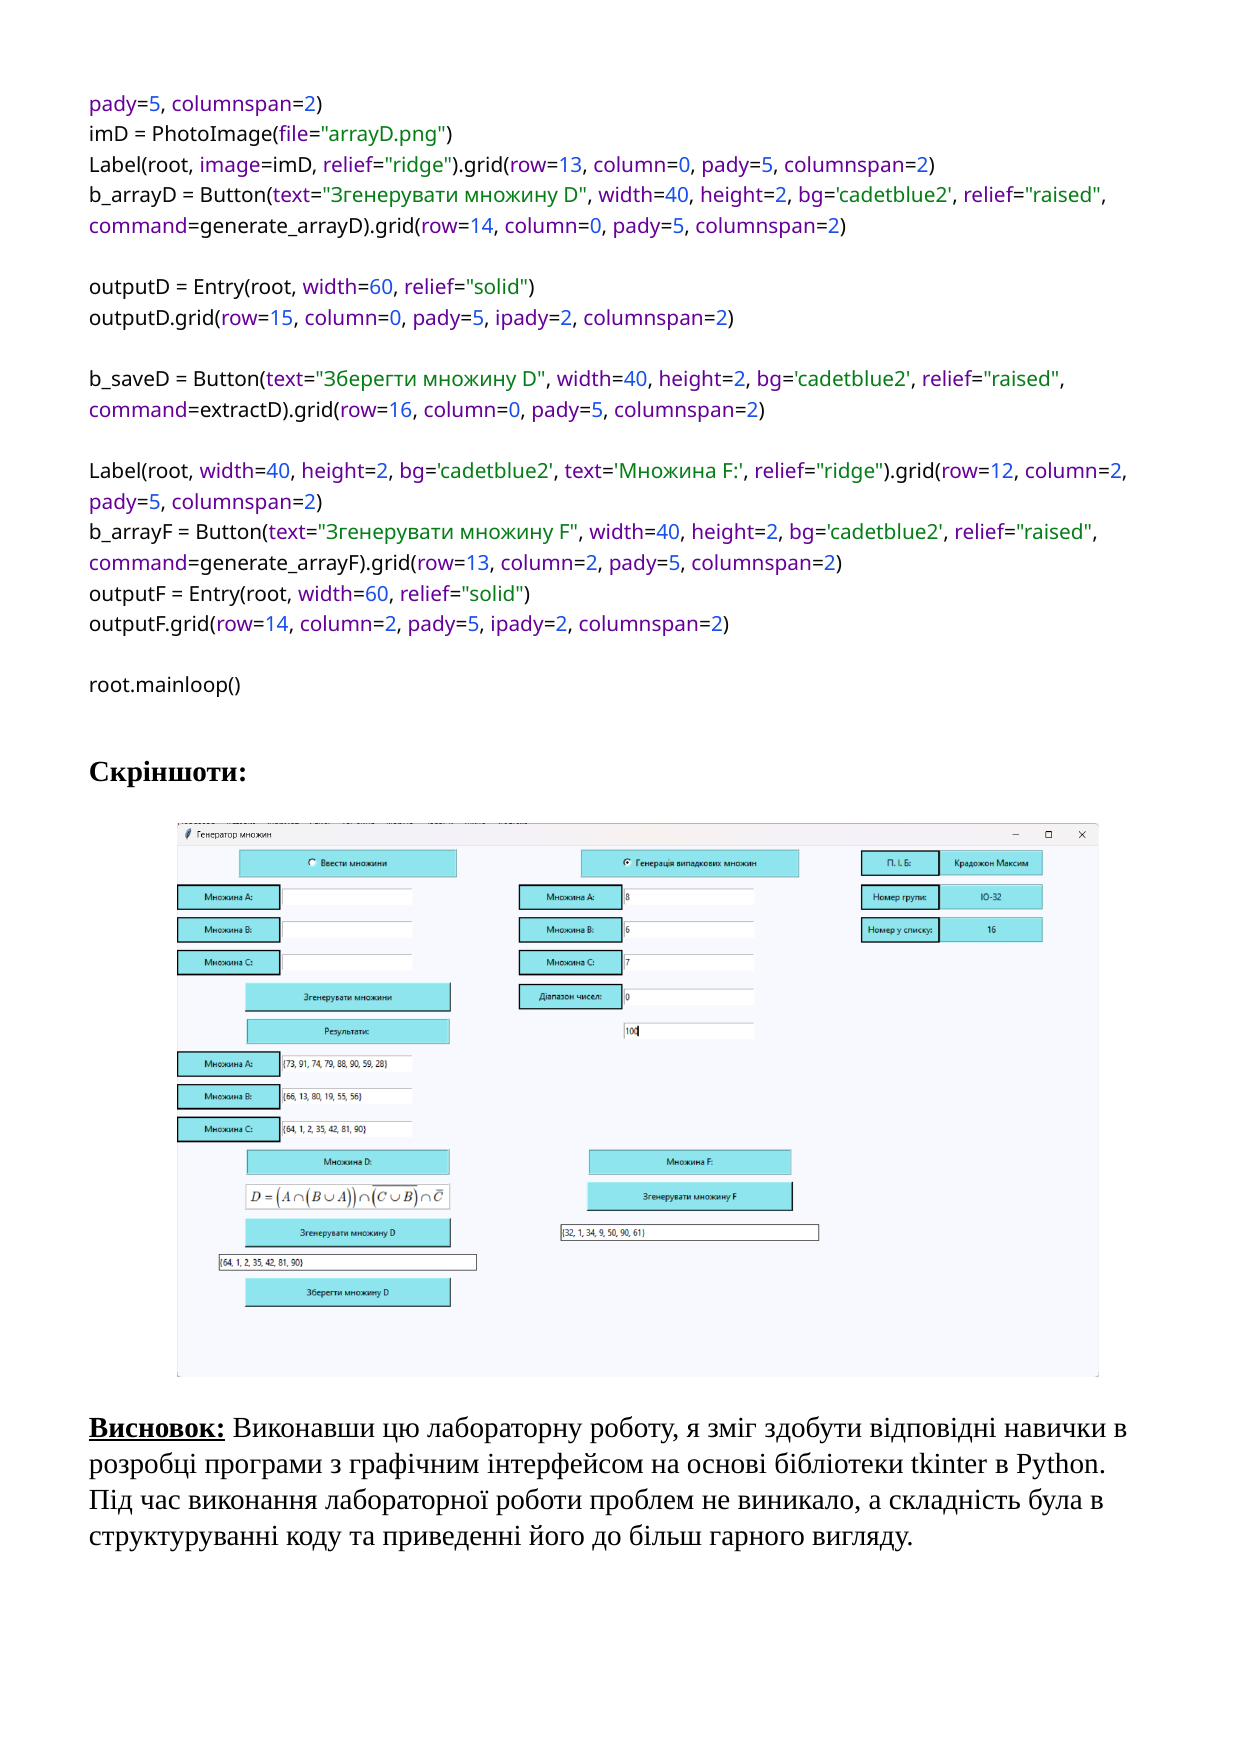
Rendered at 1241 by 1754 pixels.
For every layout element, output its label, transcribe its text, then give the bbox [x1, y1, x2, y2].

text pady=5, columnspan=2) imD = PhotoImage(file="arrayD.png") Label(root, image=imD, relief="ridge").grid(row=13, column=0, pady=5, columnspan=2) b_arrayD = Button(text="Згенерувати множину D", width=40, height=2, bg='cadetblue2', relief="raised", command=generate_arrayD).grid(row=14, column=0, pady=5, columnspan=2) outputD = Entry(root, width=60, relief="solid") outputD.grid(row=15, column=0, pady=5, ipady=2, columnspan=2) b_saveD = Button(text="Зберегти множину D", width=40, height=2, bg='cadetblue2', relief="raised", command=extractD).grid(row=16, column=0, pady=5, columnspan=2) Label(root, width=40, height=2, bg='cadetblue2', text='Множина F:', relief="ridge").grid(row=12, column=2, pady=5, columnspan=2) b_arrayF = Button(text="Згенерувати множину F", width=40, height=2, bg='cadetblue2', relief="raised", command=generate_arrayF).grid(row=13, column=2, pady=5, columnspan=2) outputF = Entry(root, width=60, relief="solid") outputF.grid(row=14, column=2, pady=5, ipady=2, columnspan=2) root.mainloop() [89, 89, 1152, 699]
text Висновок: Виконавши цю лабораторну роботу, я зміг здобути відповідні навички в розробці програми з графічним інтерфейсом на основі бібліотеки tkinter в Python. Під час виконання лабораторної роботи проблем не виникало, а складність була в структуруванні коду та приведенні його до більш гарного вигляду. [89, 1410, 1152, 1582]
picture [177, 823, 1099, 1377]
text Скріншоти: [89, 754, 1152, 787]
